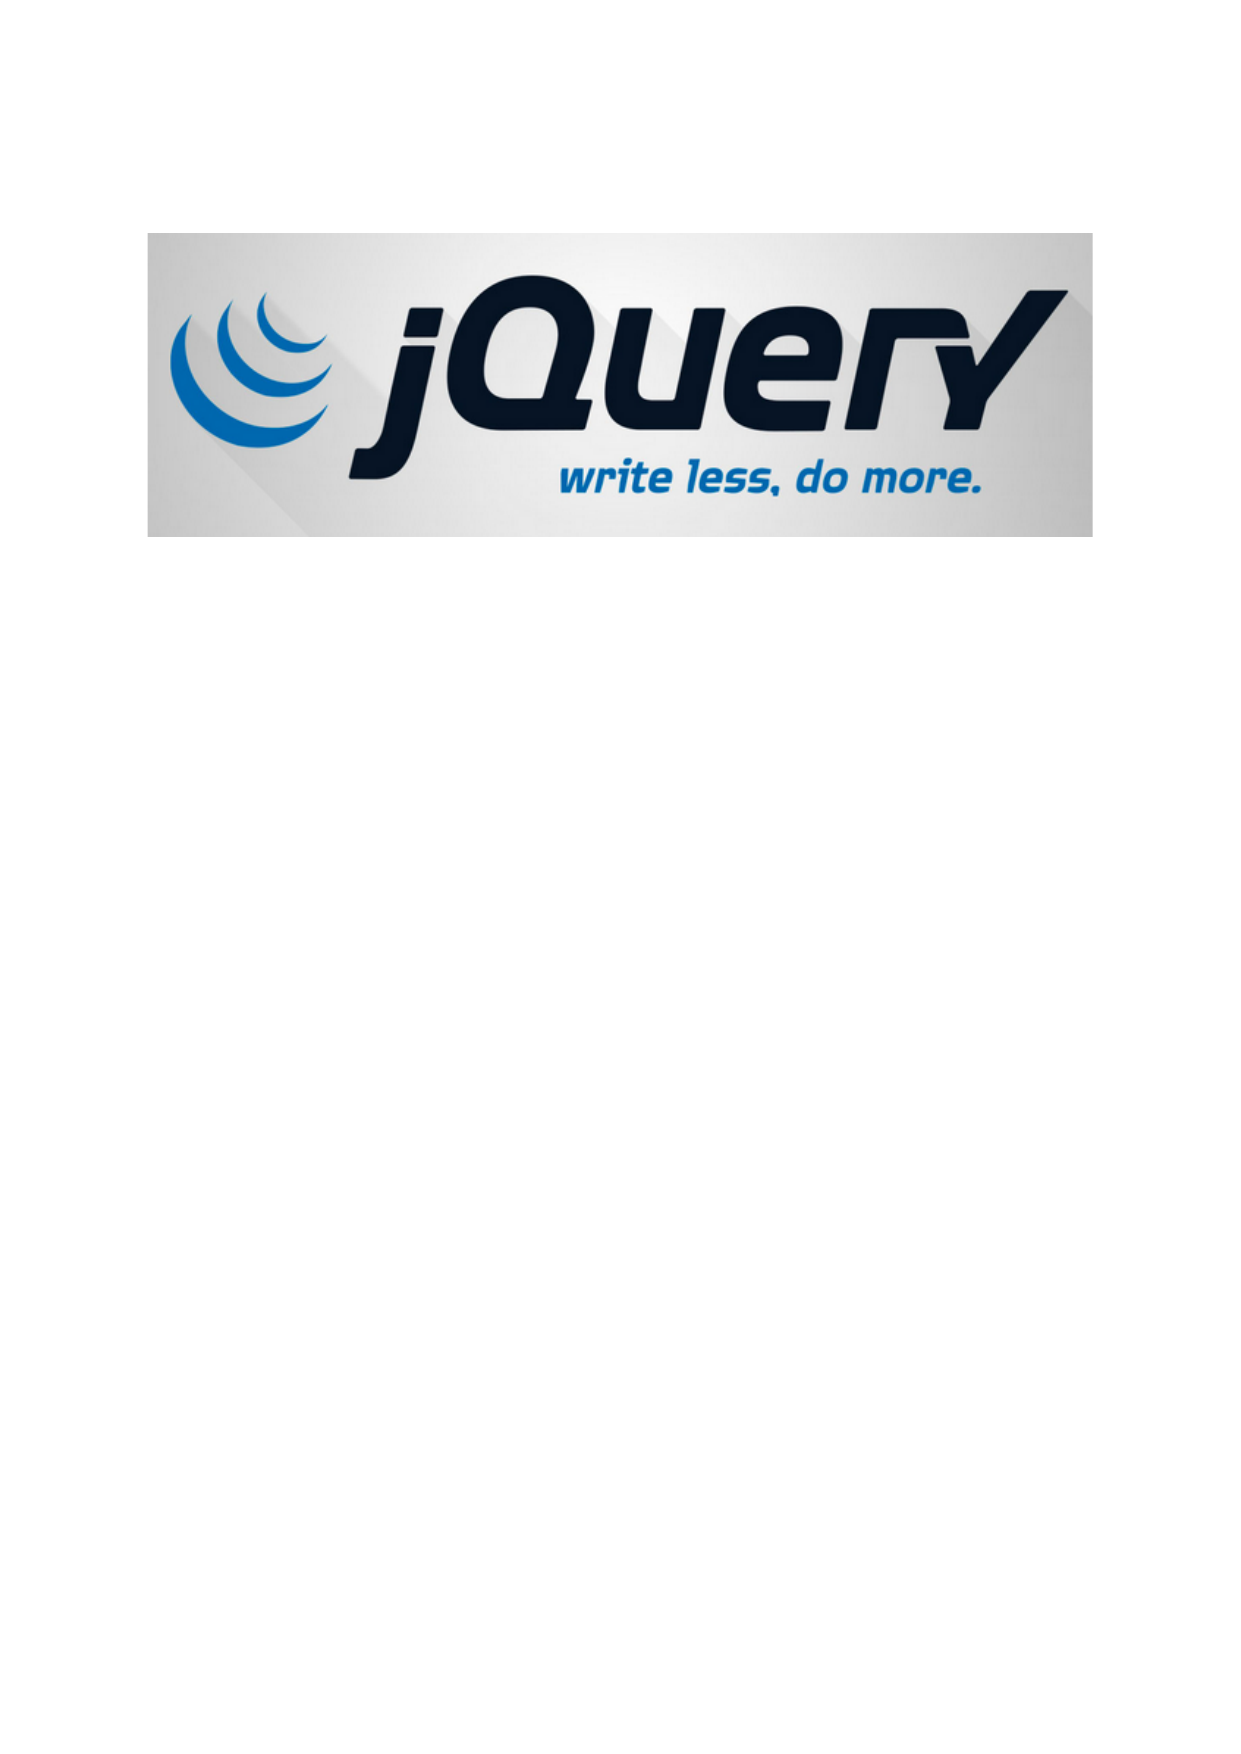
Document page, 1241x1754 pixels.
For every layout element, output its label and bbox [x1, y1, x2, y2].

picture [147, 233, 1093, 537]
